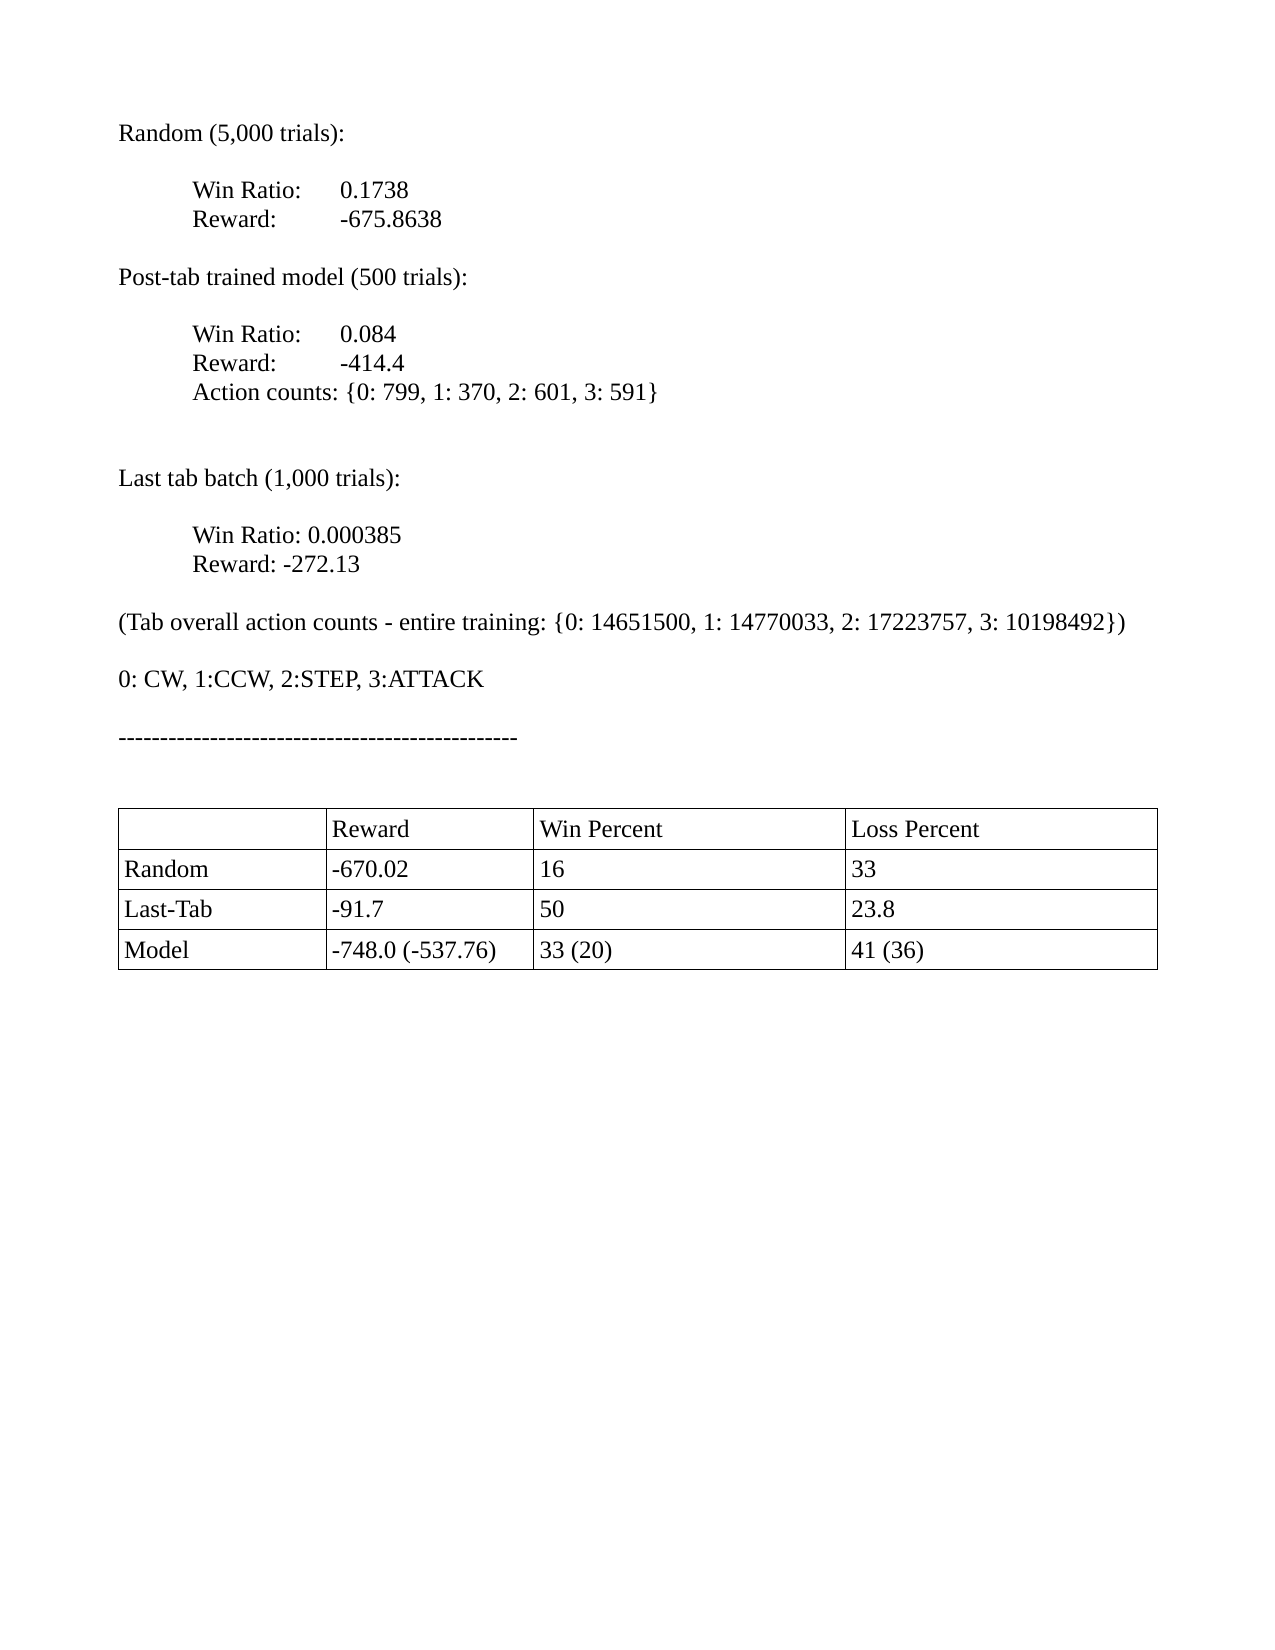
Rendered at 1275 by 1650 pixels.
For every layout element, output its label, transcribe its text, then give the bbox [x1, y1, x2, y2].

table_header [119, 809, 326, 848]
table_cell Model [119, 930, 326, 969]
text (Tab overall action counts - entire training: {0: 14651500, 1: 14770033, 2: 17223757, 3: 10198492}) [118, 607, 1157, 636]
table_cell Last-Tab [119, 890, 326, 929]
table_header Loss Percent [846, 809, 1157, 848]
table_cell 33 [846, 850, 1157, 889]
text 0: CW, 1:CCW, 2:STEP, 3:ATTACK [118, 664, 1157, 693]
text Reward: -272.13 [118, 549, 1157, 578]
text Random (5,000 trials): [118, 118, 1157, 147]
text Reward: -675.8638 [118, 204, 1157, 233]
table_header Reward [327, 809, 533, 848]
table_cell 16 [534, 850, 845, 889]
table_cell 50 [534, 890, 845, 929]
table_cell -670.02 [327, 850, 533, 889]
text ------------------------------------------------ [118, 722, 1157, 751]
table_cell 23.8 [846, 890, 1157, 929]
text Reward: -414.4 [118, 348, 1157, 377]
table_cell Random [119, 850, 326, 889]
table_cell -91.7 [327, 890, 533, 929]
text Last tab batch (1,000 trials): [118, 463, 1157, 492]
text Action counts: {0: 799, 1: 370, 2: 601, 3: 591} [118, 377, 1157, 406]
table_cell 41 (36) [846, 930, 1157, 969]
text Win Ratio: 0.000385 [118, 521, 1157, 549]
table_cell -748.0 (-537.76) [327, 930, 533, 969]
text Post-tab trained model (500 trials): [118, 262, 1157, 291]
table_cell 33 (20) [534, 930, 845, 969]
text Win Ratio: 0.1738 [118, 176, 1157, 204]
table_header Win Percent [534, 809, 845, 848]
text Win Ratio: 0.084 [118, 319, 1157, 348]
